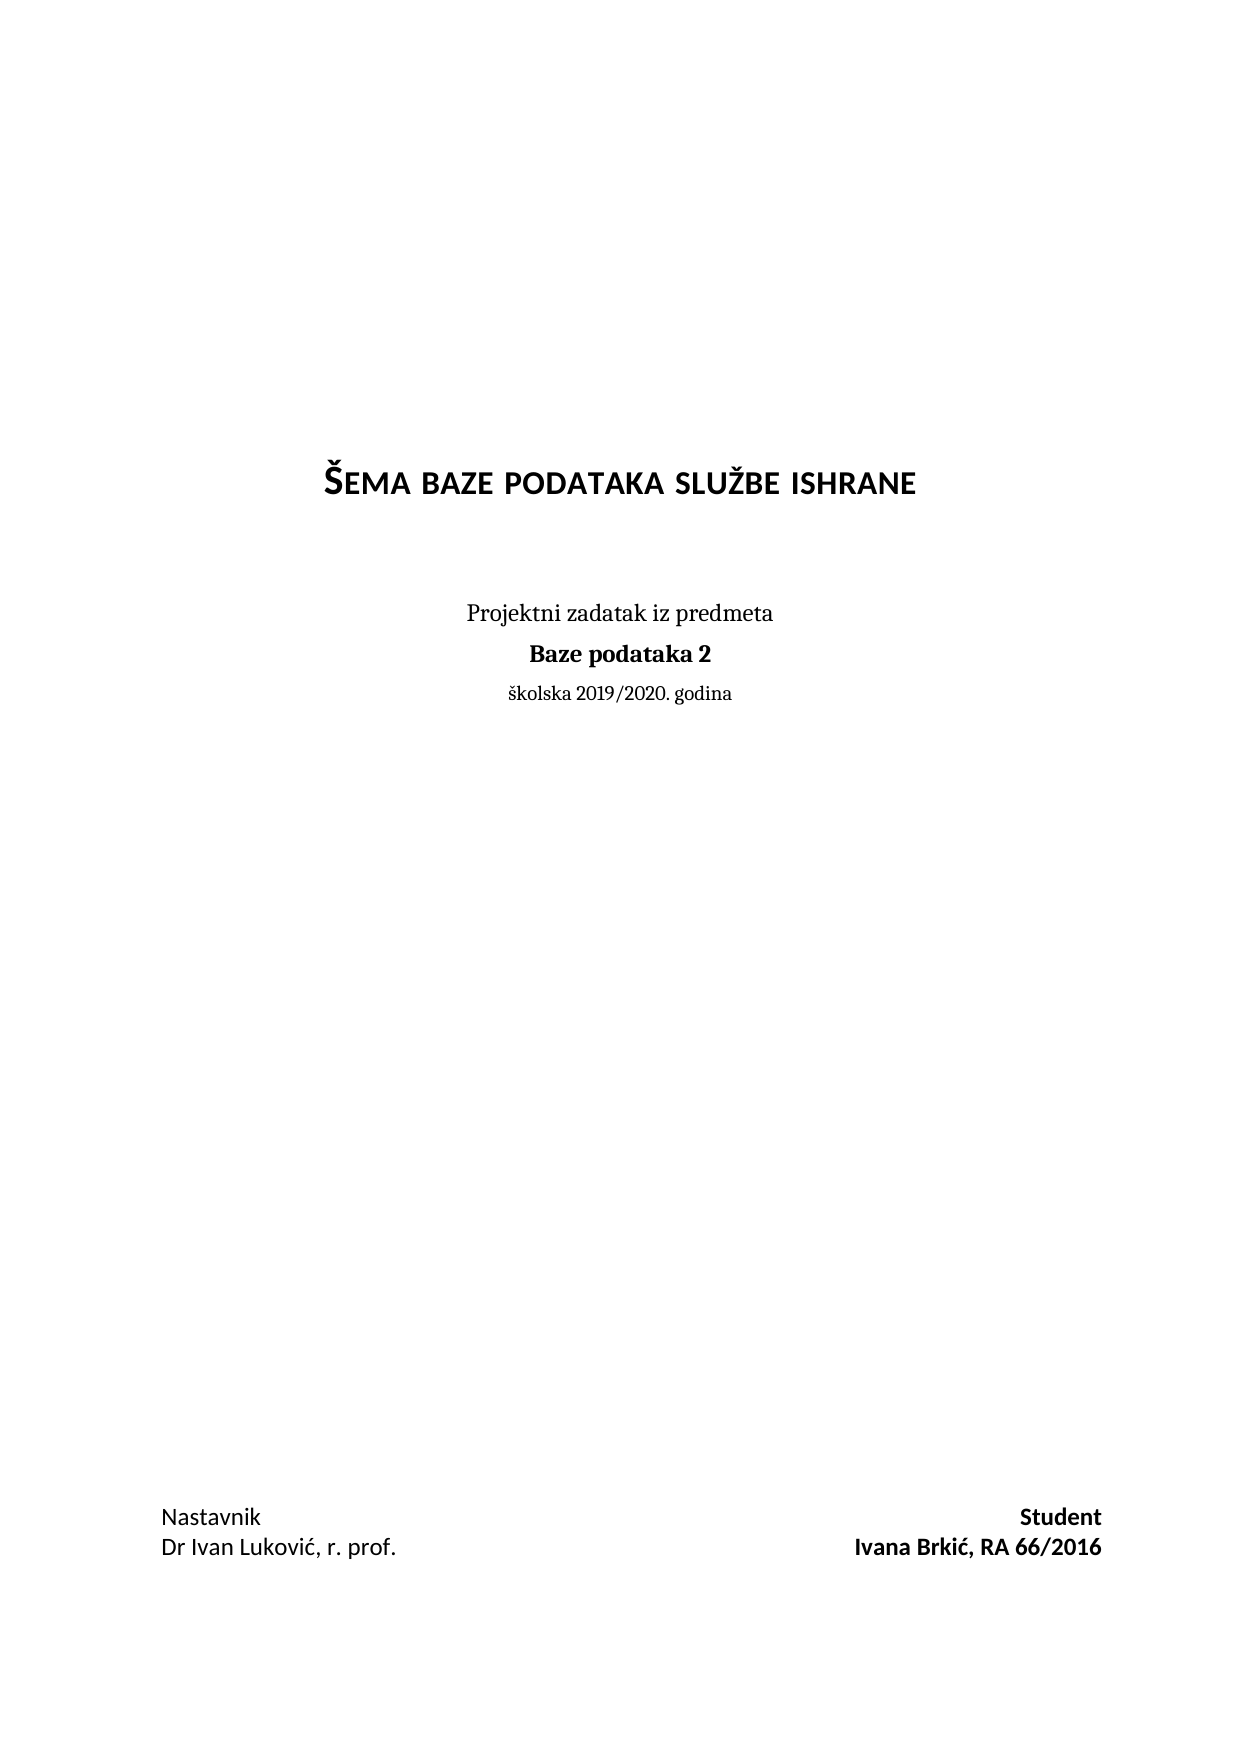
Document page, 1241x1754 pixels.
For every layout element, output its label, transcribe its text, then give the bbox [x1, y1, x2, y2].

table_cell Ivana Brkić, RA 66/2016 [427, 1531, 1113, 1562]
table_header Nastavnik [150, 1501, 427, 1531]
table_cell Dr Ivan Luković, r. prof. [150, 1531, 427, 1562]
subtitle Baze podataka 2 [150, 640, 1090, 669]
subtitle Projektni zadatak iz predmeta [150, 599, 1090, 628]
subtitle školska 2019/2020. godina [150, 681, 1090, 705]
table_header Student [427, 1501, 1113, 1531]
subtitle Šema baze podataka službe ishrane [150, 454, 1090, 505]
